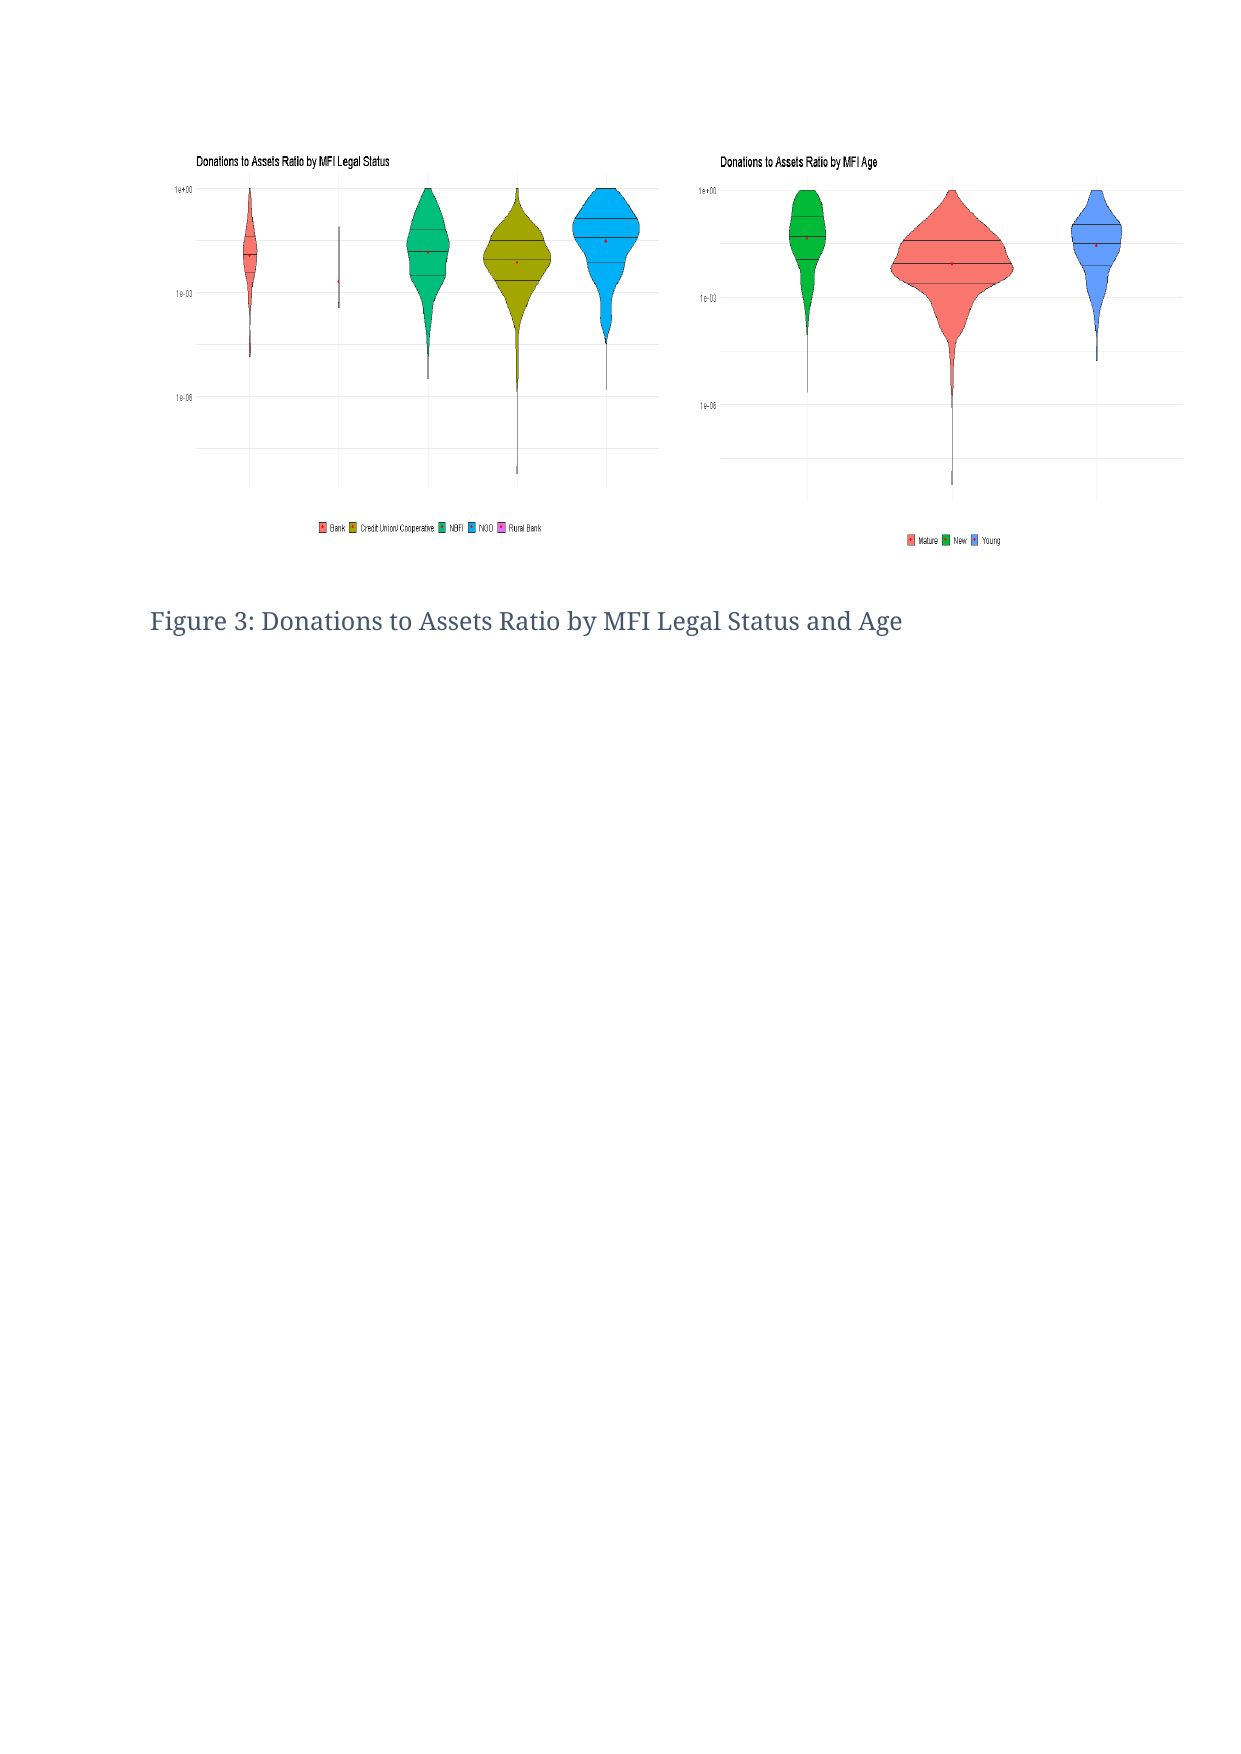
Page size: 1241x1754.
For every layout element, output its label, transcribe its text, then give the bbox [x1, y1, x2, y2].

table_header [674, 150, 1198, 603]
text Figure 3: Donations to Assets Ratio by MFI Legal Status and Age [150, 603, 1090, 637]
picture [685, 150, 1187, 557]
picture [161, 150, 663, 544]
table_header [150, 150, 674, 603]
